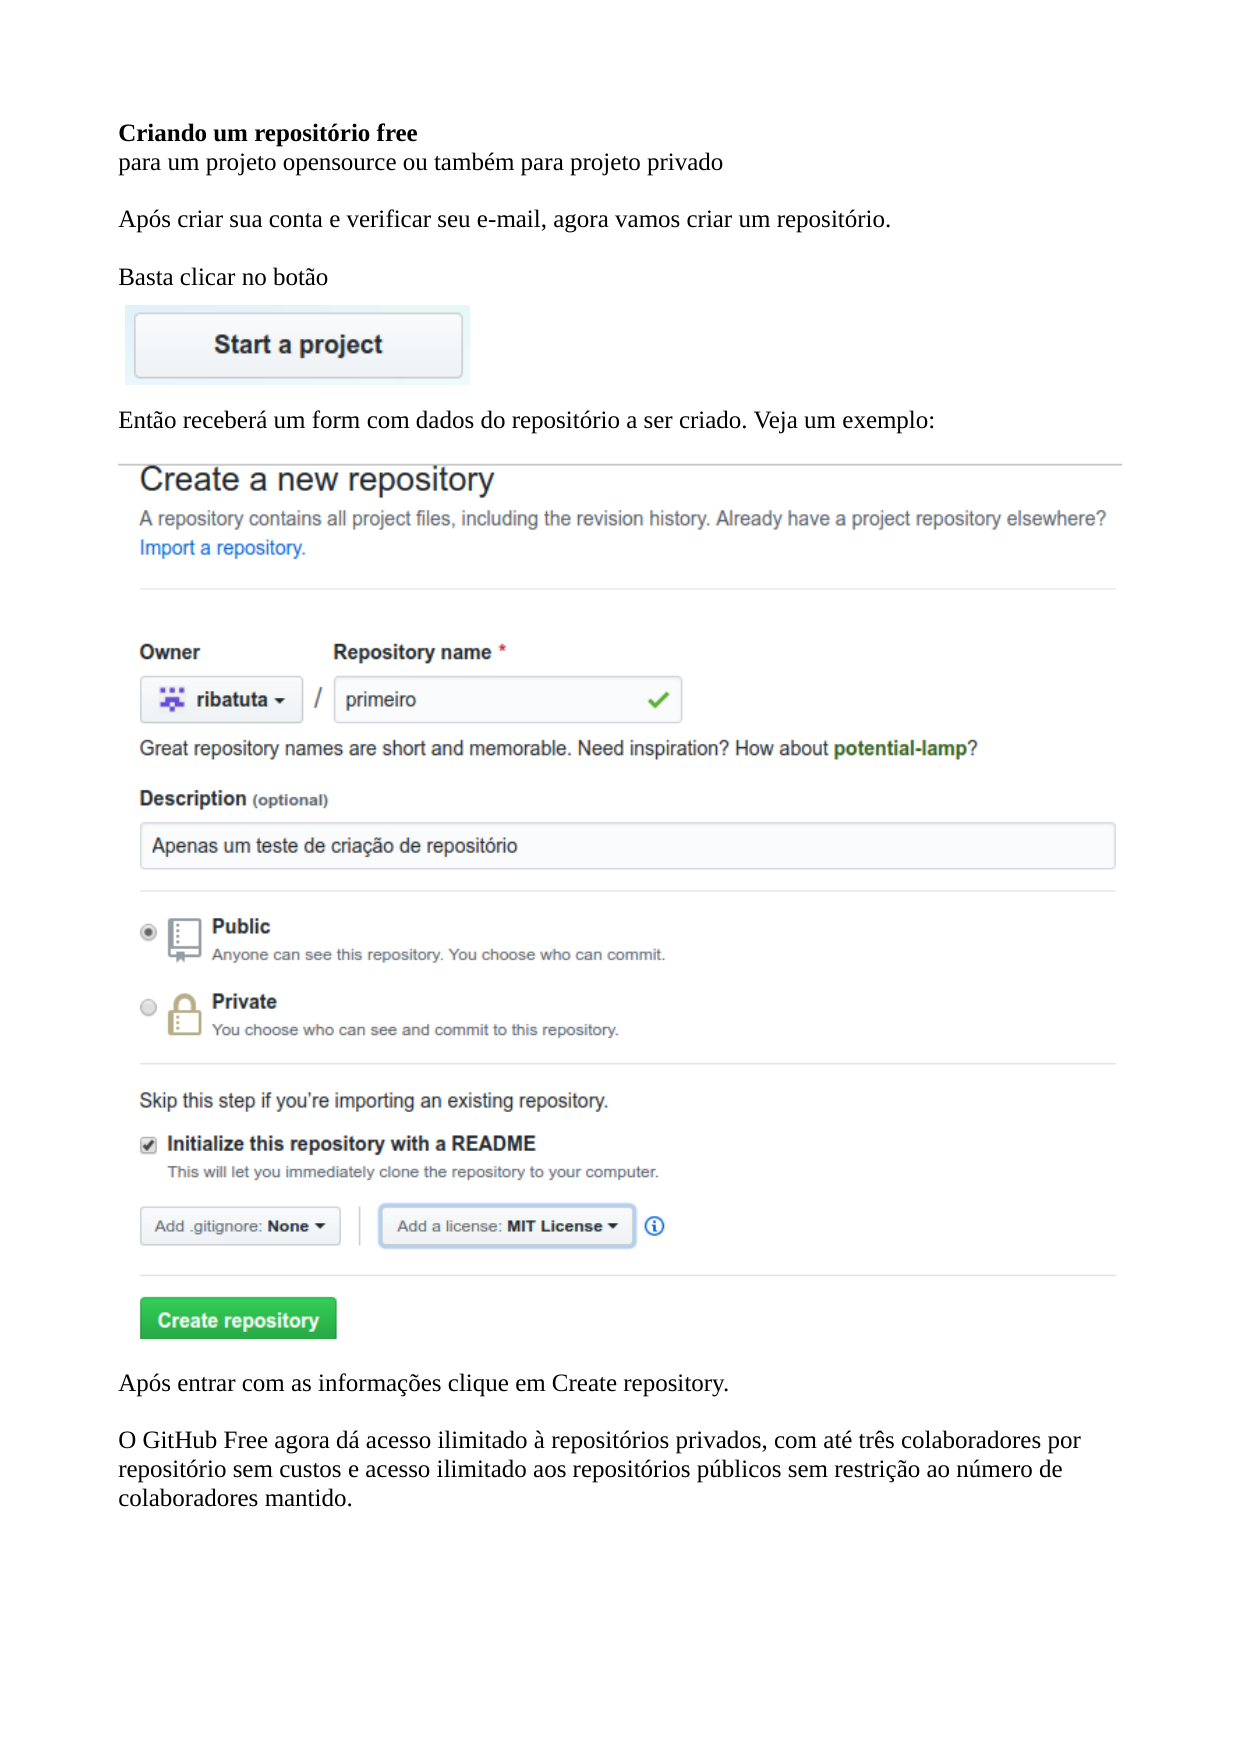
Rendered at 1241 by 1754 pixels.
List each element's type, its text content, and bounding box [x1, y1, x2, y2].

text Criando um repositório free [118, 118, 1122, 147]
text para um projeto opensource ou também para projeto privado [118, 147, 1122, 176]
text Então receberá um form com dados do repositório a ser criado. Veja um exemplo: [118, 406, 1122, 434]
text Basta clicar no botão [118, 262, 1122, 291]
text O GitHub Free agora dá acesso ilimitado à repositórios privados, com até três colaboradores por repositório sem custos e acesso ilimitado aos repositórios públicos sem restrição ao número de colaboradores mantido. [118, 1425, 1122, 1511]
picture [118, 463, 1123, 1339]
text Após criar sua conta e verificar seu e-mail, agora vamos criar um repositório. [118, 204, 1122, 233]
picture [125, 305, 471, 385]
text Após entrar com as informações clique em Create repository. [118, 1368, 1122, 1396]
